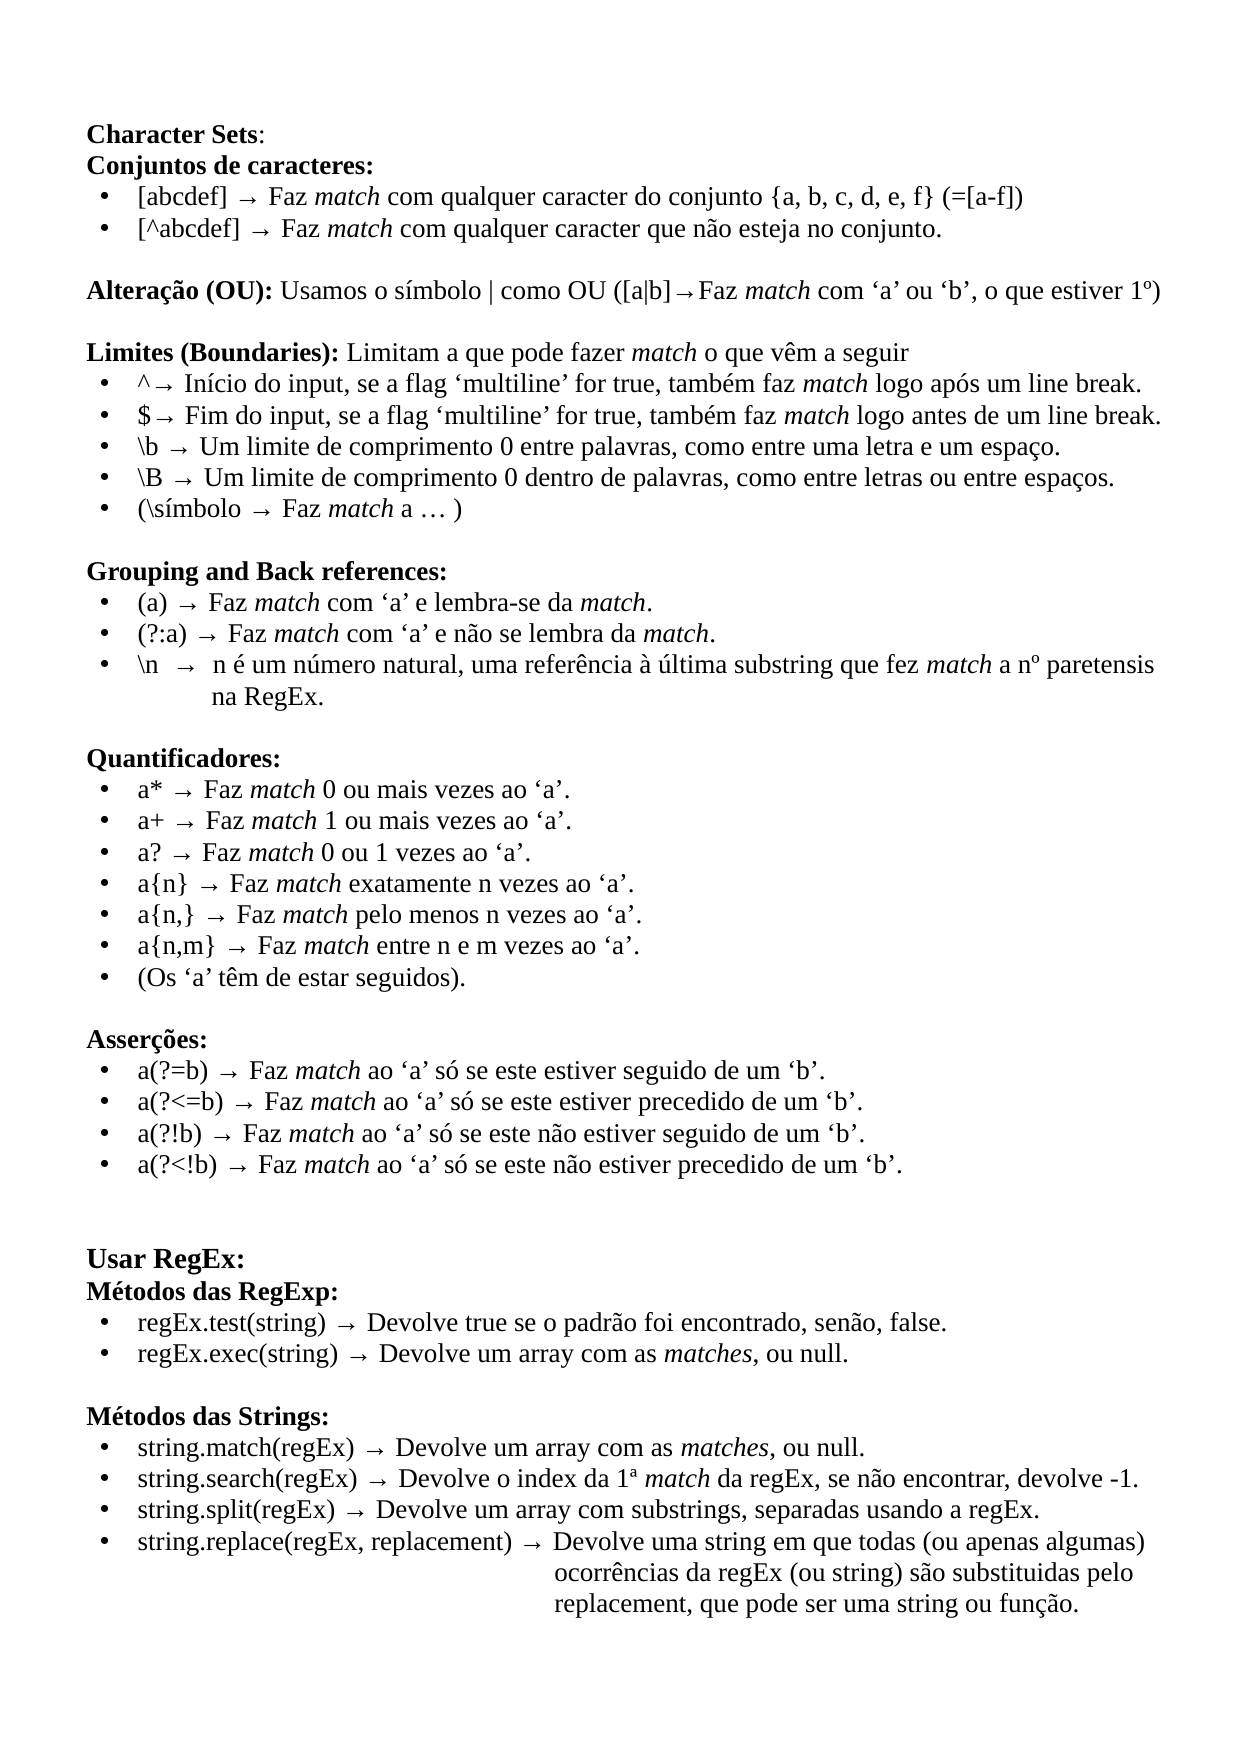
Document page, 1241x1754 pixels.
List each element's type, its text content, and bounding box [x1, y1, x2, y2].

list a* → Faz match 0 ou mais vezes ao ‘a’. [100, 773, 1178, 804]
list (\símbolo → Faz match a … ) [100, 492, 1178, 524]
list (a) → Faz match com ‘a’ e lembra-se da match. [100, 586, 1178, 617]
list a{n,m} → Faz match entre n e m vezes ao ‘a’. [100, 929, 1178, 961]
list string.replace(regEx, replacement) → Devolve uma string em que todas (ou apenas algumas) ocorrências da regEx (ou string) são substituidas pelo replacement, que pode ser uma string ou função. [100, 1525, 1178, 1618]
text Quantificadores: [62, 742, 1178, 773]
list \b → Um limite de comprimento 0 entre palavras, como entre uma letra e um espaço. [100, 430, 1178, 461]
list string.match(regEx) → Devolve um array com as matches, ou null. [100, 1431, 1178, 1462]
text Métodos das RegExp: [62, 1275, 1178, 1306]
list regEx.test(string) → Devolve true se o padrão foi encontrado, senão, false. [100, 1306, 1178, 1337]
text Asserções: [62, 1023, 1178, 1054]
list a(?=b) → Faz match ao ‘a’ só se este estiver seguido de um ‘b’. [100, 1054, 1178, 1086]
list (?:a) → Faz match com ‘a’ e não se lembra da match. [100, 617, 1178, 648]
list a{n} → Faz match exatamente n vezes ao ‘a’. [100, 867, 1178, 898]
list a(?<=b) → Faz match ao ‘a’ só se este estiver precedido de um ‘b’. [100, 1086, 1178, 1117]
text Limites (Boundaries): Limitam a que pode fazer match o que vêm a seguir [62, 336, 1178, 367]
list string.split(regEx) → Devolve um array com substrings, separadas usando a regEx. [100, 1493, 1178, 1525]
list \B → Um limite de comprimento 0 dentro de palavras, como entre letras ou entre espaços. [100, 461, 1178, 492]
list string.search(regEx) → Devolve o index da 1ª match da regEx, se não encontrar, devolve -1. [100, 1462, 1178, 1493]
text Alteração (OU): Usamos o símbolo | como OU ([a|b]→Faz match com ‘a’ ou ‘b’, o que estiver 1º) [62, 274, 1178, 305]
list [^abcdef] → Faz match com qualquer caracter que não esteja no conjunto. [100, 212, 1178, 243]
text Character Sets: [62, 118, 1178, 149]
list a{n,} → Faz match pelo menos n vezes ao ‘a’. [100, 898, 1178, 929]
text Conjuntos de caracteres: [62, 149, 1178, 180]
list a+ → Faz match 1 ou mais vezes ao ‘a’. [100, 804, 1178, 836]
list $→ Fim do input, se a flag ‘multiline’ for true, também faz match logo antes de um line break. [100, 399, 1178, 430]
text Grouping and Back references: [62, 555, 1178, 586]
list a(?<!b) → Faz match ao ‘a’ só se este não estiver precedido de um ‘b’. [100, 1148, 1178, 1179]
text Usar RegEx: [62, 1242, 1178, 1275]
list regEx.exec(string) → Devolve um array com as matches, ou null. [100, 1337, 1178, 1369]
list a? → Faz match 0 ou 1 vezes ao ‘a’. [100, 836, 1178, 867]
list ^→ Início do input, se a flag ‘multiline’ for true, também faz match logo após um line break. [100, 367, 1178, 399]
list a(?!b) → Faz match ao ‘a’ só se este não estiver seguido de um ‘b’. [100, 1117, 1178, 1148]
list \n → n é um número natural, uma referência à última substring que fez match a nº paretensis na RegEx. [100, 648, 1178, 711]
list [abcdef] → Faz match com qualquer caracter do conjunto {a, b, c, d, e, f} (=[a-f]) [100, 180, 1178, 212]
list (Os ‘a’ têm de estar seguidos). [100, 961, 1178, 992]
text Métodos das Strings: [62, 1400, 1178, 1431]
